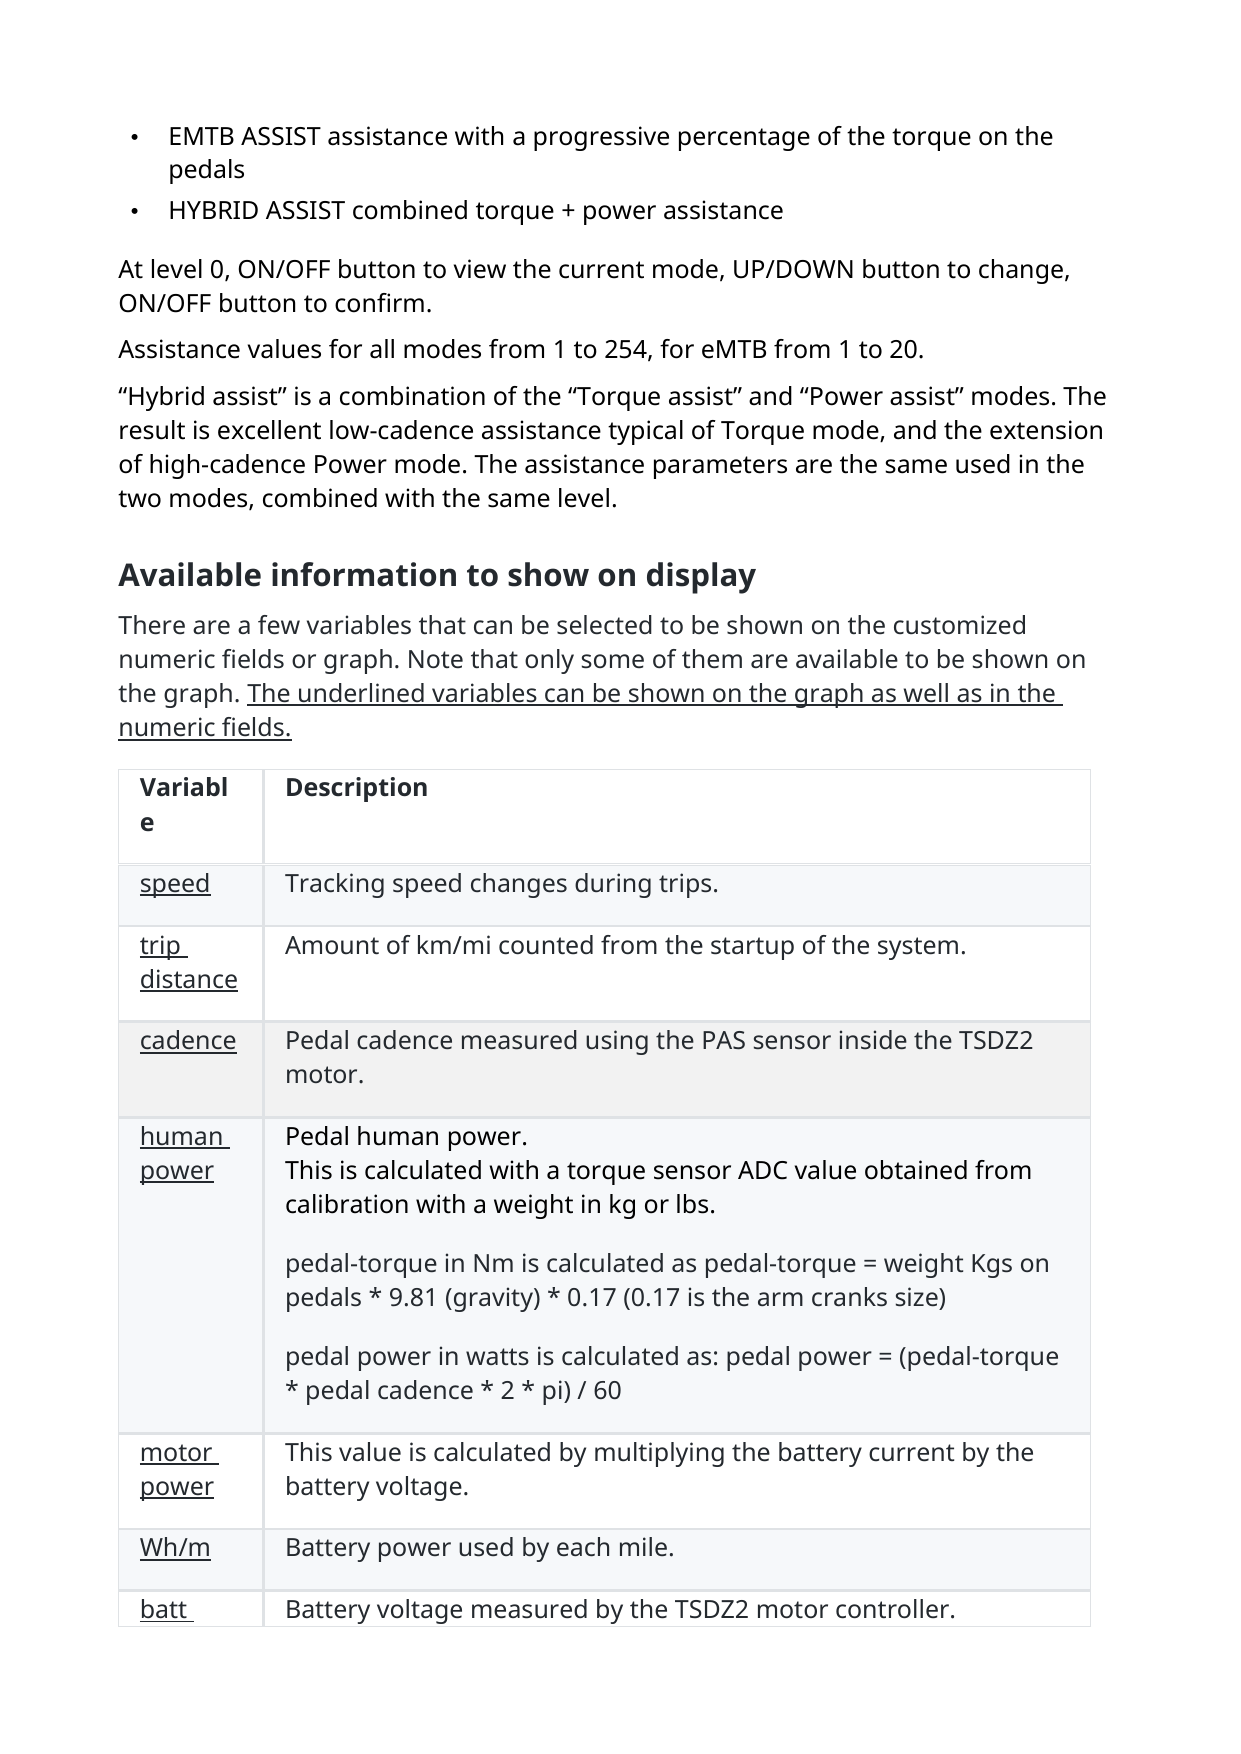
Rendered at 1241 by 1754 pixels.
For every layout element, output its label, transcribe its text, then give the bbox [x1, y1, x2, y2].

table_cell batt [119, 1592, 262, 1626]
table_cell motor power [119, 1435, 262, 1528]
list EMTB ASSIST assistance with a progressive percentage of the torque on the pedals [131, 118, 1122, 186]
table_header Description [265, 770, 1090, 863]
table_cell Pedal cadence measured using the PAS sensor inside the TSDZ2 motor. [265, 1023, 1090, 1116]
table_cell cadence [119, 1023, 262, 1116]
text “Hybrid assist” is a combination of the “Torque assist” and “Power assist” modes. The result is excellent low-cadence assistance typical of Torque mode, and the extension of high-cadence Power mode. The assistance parameters are the same used in the two modes, combined with the same level. [118, 379, 1122, 515]
table_cell Pedal human power. This is calculated with a torque sensor ADC value obtained from calibration with a weight in kg or lbs. pedal-torque in Nm is calculated as pedal-torque = weight Kgs on pedals * 9.81 (gravity) * 0.17 (0.17 is the arm cranks size) pedal power in watts is calculated as: pedal power = (pedal-torque * pedal cadence * 2 * pi) / 60 [265, 1119, 1090, 1432]
table_cell Tracking speed changes during trips. [265, 866, 1090, 925]
text Available information to show on display [118, 552, 1122, 595]
table_cell Battery voltage measured by the TSDZ2 motor controller. [265, 1592, 1090, 1626]
text Assistance values for all modes from 1 to 254, for eMTB from 1 to 20. [118, 332, 1122, 366]
table_cell Battery power used by each mile. [265, 1530, 1090, 1589]
text At level 0, ON/OFF button to view the current mode, UP/DOWN button to change, ON/OFF button to confirm. [118, 252, 1122, 320]
table_cell Amount of km/mi counted from the startup of the system. [265, 927, 1090, 1020]
table_header Variable [119, 770, 262, 863]
table_cell speed [119, 866, 262, 925]
table_cell human power [119, 1119, 262, 1432]
table_cell Wh/m [119, 1530, 262, 1589]
list HYBRID ASSIST combined torque + power assistance [131, 192, 1122, 227]
table_cell trip distance [119, 927, 262, 1020]
table_cell This value is calculated by multiplying the battery current by the battery voltage. [265, 1435, 1090, 1528]
text There are a few variables that can be selected to be shown on the customized numeric fields or graph. Note that only some of them are available to be shown on the graph. The underlined variables can be shown on the graph as well as in the numeric fields. [118, 608, 1122, 744]
